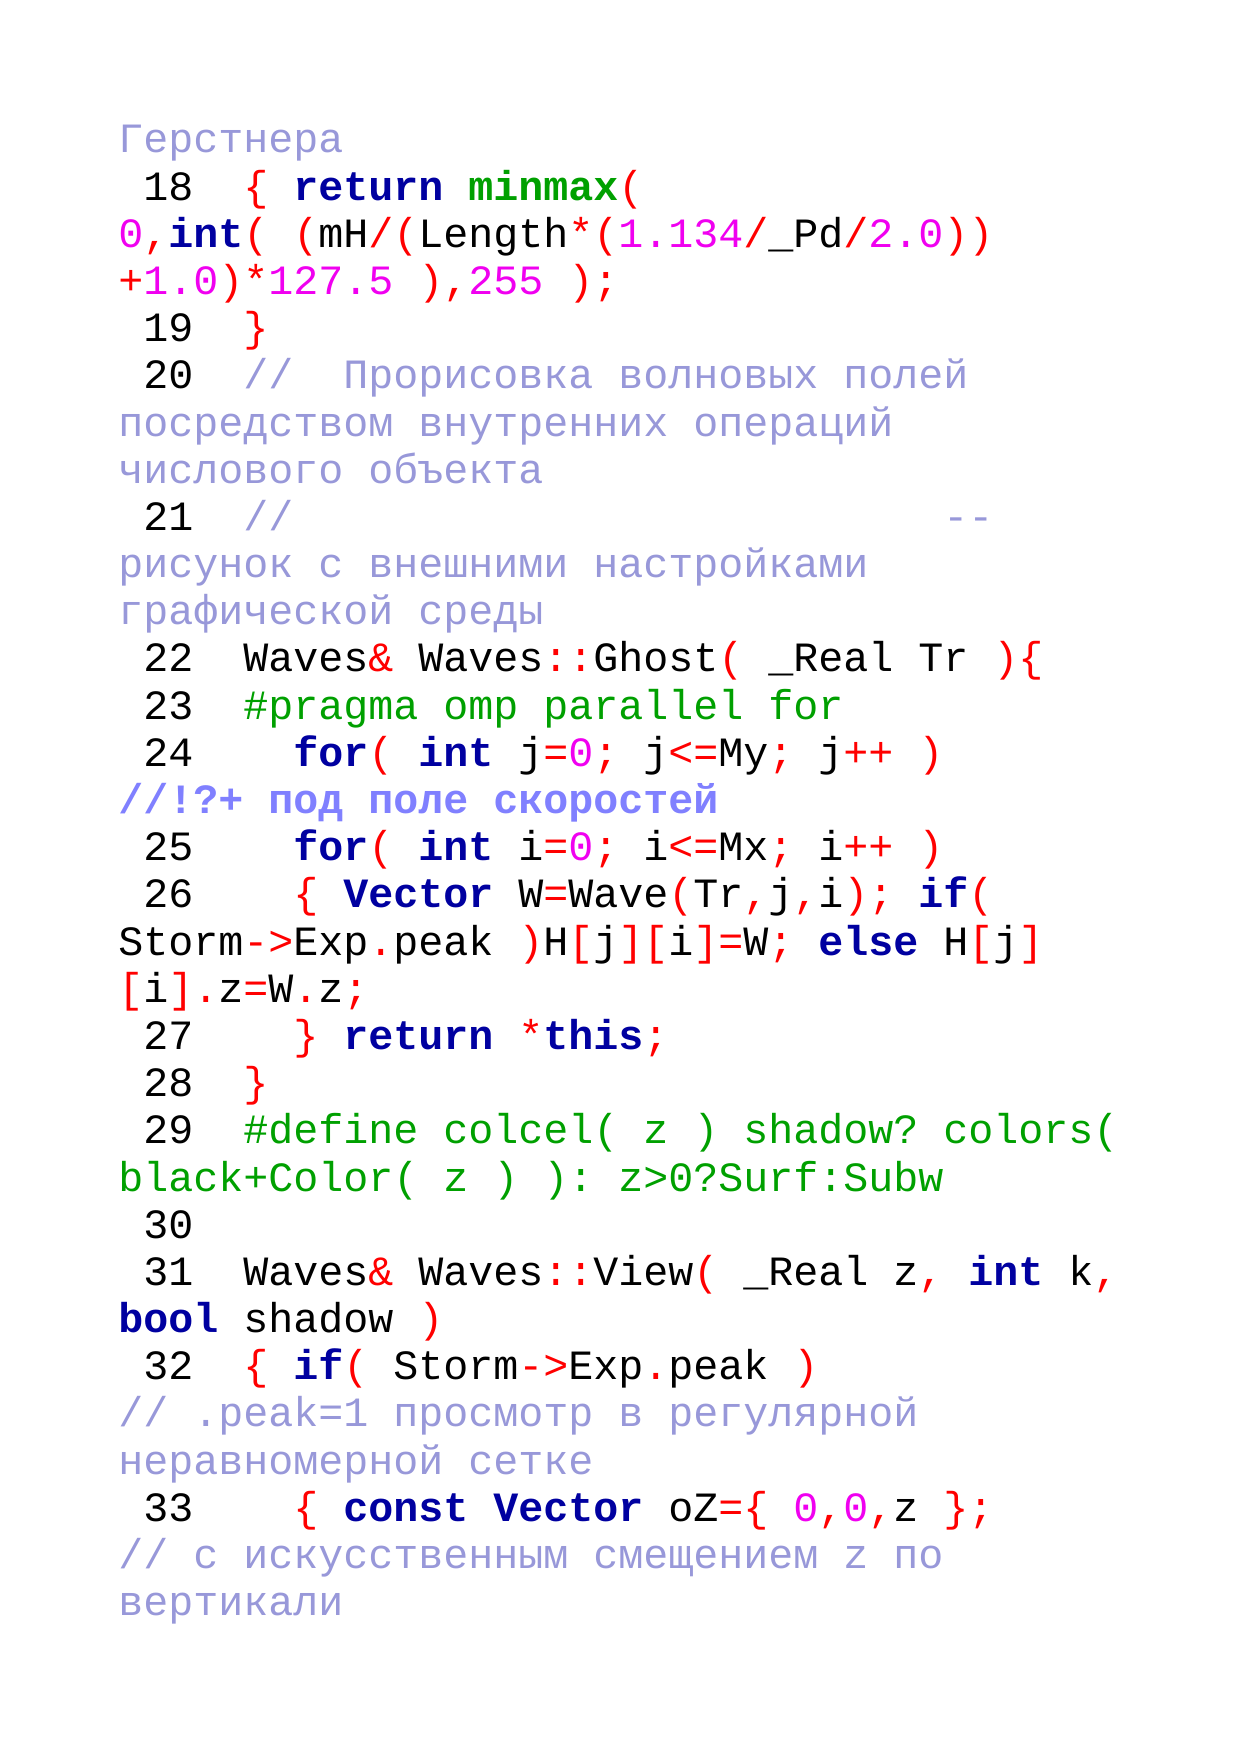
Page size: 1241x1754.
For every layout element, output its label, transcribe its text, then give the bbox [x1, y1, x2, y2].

subtitle 24 for( int j=0; j<=My; j++ ) //!?+ под поле скоростей [118, 732, 1122, 826]
subtitle 31 Waves& Waves::View( _Real z, int k, bool shadow ) [368, 1251, 1122, 1345]
subtitle 25 for( int i=0; i<=Mx; i++ ) [668, 826, 718, 873]
subtitle 25 for( int i=0; i<=Mx; i++ ) [543, 826, 643, 873]
subtitle 31 Waves& Waves::View( _Real z, int k, bool shadow ) [118, 1251, 243, 1345]
subtitle 29 #define colcel( z ) shadow? colors( black+Color( z ) ): z>0?Surf:Subw [118, 1109, 1122, 1203]
subtitle 22 Waves& Waves::Ghost( _Real Tr ){ [368, 637, 418, 684]
subtitle 32 { if( Storm->Exp.peak ) // .peak=1 просмотр в регулярной неравномерной сетке [118, 1345, 1122, 1487]
subtitle 28 } [118, 1062, 1122, 1109]
subtitle 25 for( int i=0; i<=Mx; i++ ) [118, 826, 518, 873]
subtitle 22 Waves& Waves::Ghost( _Real Tr ){ [543, 637, 593, 684]
subtitle 20 // Прорисовка волновых полей посредством внутренних операций числового объекта [118, 354, 1122, 496]
subtitle 33 { const Vector oZ={ 0,0,z }; // с искусственным смещением z по вертикали [118, 1487, 1122, 1628]
subtitle 25 for( int i=0; i<=Mx; i++ ) [843, 826, 1122, 873]
subtitle 30 [118, 1203, 1122, 1251]
subtitle 21 // -- рисунок с внешними настройками графической среды [118, 496, 1122, 637]
subtitle 26 { Vector W=Wave(Tr,j,i); if( Storm->Exp.peak )H[j][i]=W; else H[j][i].z=W.z; [118, 873, 1122, 1015]
subtitle 27 } return *this; [118, 1015, 1122, 1062]
subtitle 18 { return minmax( 0,int( (mH/(Length*(1.134/_Pd/2.0))+1.0)*127.5 ),255 ); [118, 165, 1122, 307]
subtitle 23 #pragma omp parallel for [118, 684, 1122, 732]
subtitle 22 Waves& Waves::Ghost( _Real Tr ){ [118, 637, 243, 684]
subtitle 22 Waves& Waves::Ghost( _Real Tr ){ [993, 637, 1122, 684]
subtitle Герстнера [118, 118, 1122, 165]
subtitle 19 } [118, 307, 1122, 354]
subtitle 22 Waves& Waves::Ghost( _Real Tr ){ [718, 637, 768, 684]
subtitle 25 for( int i=0; i<=Mx; i++ ) [768, 826, 818, 873]
